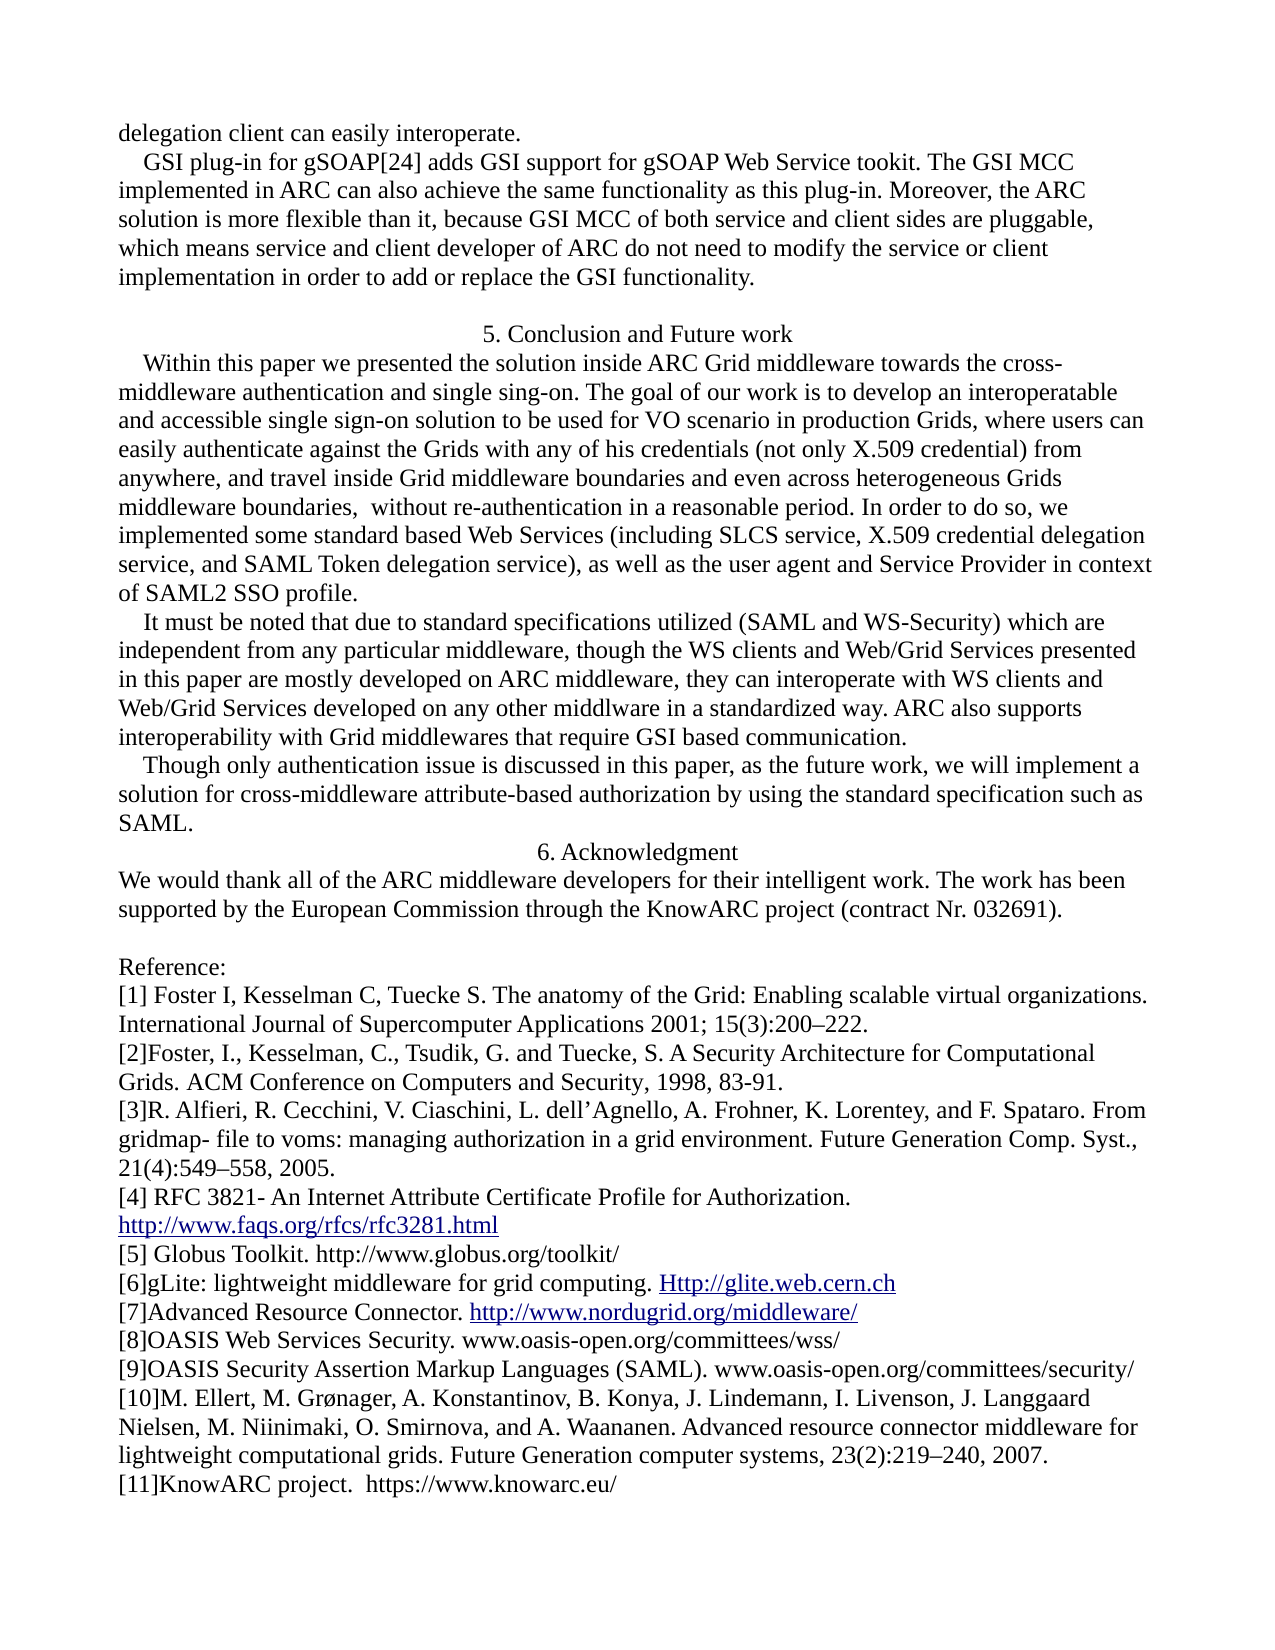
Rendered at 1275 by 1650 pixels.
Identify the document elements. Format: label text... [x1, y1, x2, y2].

text [3]R. Alfieri, R. Cecchini, V. Ciaschini, L. dell’Agnello, A. Frohner, K. Lorentey, and F. Spataro. From gridmap- file to voms: managing authorization in a grid environment. Future Generation Comp. Syst., 21(4):549–558, 2005. [118, 1096, 1157, 1182]
text Within this paper we presented the solution inside ARC Grid middleware towards the cross-middleware authentication and single sing-on. The goal of our work is to develop an interoperatable and accessible single sign-on solution to be used for VO scenario in production Grids, where users can easily authenticate against the Grids with any of his credentials (not only X.509 credential) from anywhere, and travel inside Grid middleware boundaries and even across heterogeneous Grids middleware boundaries, without re-authentication in a reasonable period. In order to do so, we implemented some standard based Web Services (including SLCS service, X.509 credential delegation service, and SAML Token delegation service), as well as the user agent and Service Provider in context of SAML2 SSO profile. [118, 348, 1157, 607]
text [5] Globus Toolkit. http://www.globus.org/toolkit/ [118, 1239, 1157, 1268]
text [9]OASIS Security Assertion Markup Languages (SAML). www.oasis-open.org/committees/security/ [118, 1354, 1157, 1383]
text [6]gLite: lightweight middleware for grid computing. Http://glite.web.cern.ch [118, 1268, 1157, 1297]
text 5. Conclusion and Future work [118, 319, 1157, 348]
text [2]Foster, I., Kesselman, C., Tsudik, G. and Tuecke, S. A Security Architecture for Computational Grids. ACM Conference on Computers and Security, 1998, 83-91. [118, 1038, 1157, 1096]
text [10]M. Ellert, M. Grønager, A. Konstantinov, B. Konya, J. Lindemann, I. Livenson, J. Langgaard Nielsen, M. Niinimaki, O. Smirnova, and A. Waananen. Advanced resource connector middleware for lightweight computational grids. Future Generation computer systems, 23(2):219–240, 2007. [118, 1383, 1157, 1469]
text 6. Acknowledgment [118, 837, 1157, 866]
text [1] Foster I, Kesselman C, Tuecke S. The anatomy of the Grid: Enabling scalable virtual organizations. International Journal of Supercomputer Applications 2001; 15(3):200–222. [118, 981, 1157, 1038]
text Reference: [118, 952, 1157, 981]
text [7]Advanced Resource Connector. http://www.nordugrid.org/middleware/ [118, 1297, 1157, 1326]
text It must be noted that due to standard specifications utilized (SAML and WS-Security) which are independent from any particular middleware, though the WS clients and Web/Grid Services presented in this paper are mostly developed on ARC middleware, they can interoperate with WS clients and Web/Grid Services developed on any other middlware in a standardized way. ARC also supports interoperability with Grid middlewares that require GSI based communication. [118, 607, 1157, 751]
text [8]OASIS Web Services Security. www.oasis-open.org/committees/wss/ [118, 1326, 1157, 1354]
text [11]KnowARC project. https://www.knowarc.eu/ [118, 1469, 1157, 1498]
text [4] RFC 3821- An Internet Attribute Certificate Profile for Authorization. http://www.faqs.org/rfcs/rfc3281.html [118, 1182, 1157, 1239]
text We would thank all of the ARC middleware developers for their intelligent work. The work has been supported by the European Commission through the KnowARC project (contract Nr. 032691). [118, 866, 1157, 923]
text GSI plug-in for gSOAP[24] adds GSI support for gSOAP Web Service tookit. The GSI MCC implemented in ARC can also achieve the same functionality as this plug-in. Moreover, the ARC solution is more flexible than it, because GSI MCC of both service and client sides are pluggable, which means service and client developer of ARC do not need to modify the service or client implementation in order to add or replace the GSI functionality. [118, 147, 1157, 291]
text delegation client can easily interoperate. [118, 118, 1157, 147]
text Though only authentication issue is discussed in this paper, as the future work, we will implement a solution for cross-middleware attribute-based authorization by using the standard specification such as SAML. [118, 751, 1157, 837]
